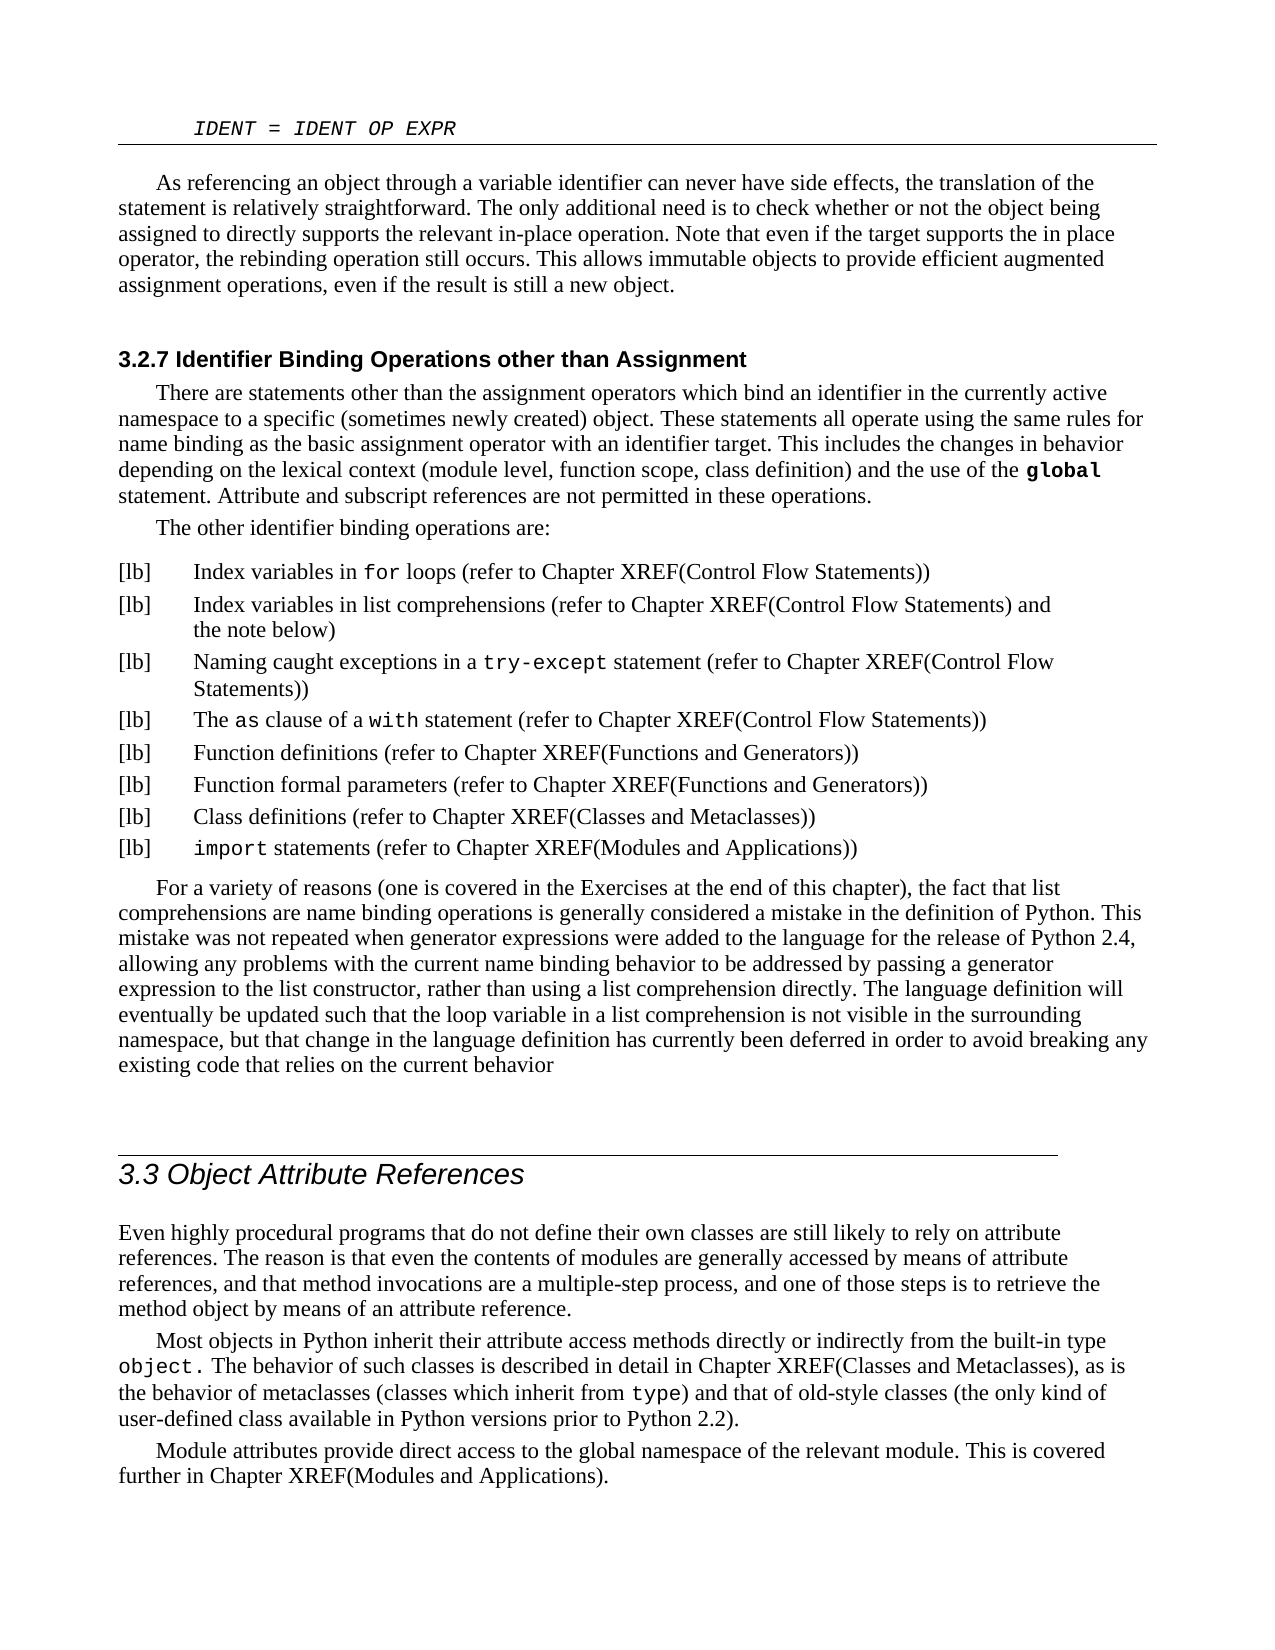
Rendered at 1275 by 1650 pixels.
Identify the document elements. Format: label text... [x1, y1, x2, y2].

text IDENT = IDENT OP EXPR [118, 118, 1157, 144]
text Most objects in Python inherit their attribute access methods directly or indirectly from the built-in type object. The behavior of such classes is described in detail in Chapter XREF(Classes and Metaclasses), as is the behavior of metaclasses (classes which inherit from type) and that of old-style classes (the only kind of user-defined class available in Python versions prior to Python 2.2). [118, 1328, 1157, 1432]
text [lb] Function formal parameters (refer to Chapter XREF(Functions and Generators)) [118, 772, 1082, 797]
text Even highly procedural programs that do not define their own classes are still likely to rely on attribute references. The reason is that even the contents of modules are generally accessed by means of attribute references, and that method invocations are a multiple-step process, and one of those steps is to retrieve the method object by means of an attribute reference. [118, 1220, 1157, 1321]
text [lb] import statements (refer to Chapter XREF(Modules and Applications)) [118, 835, 1082, 862]
text [lb] Index variables in list comprehensions (refer to Chapter XREF(Control Flow Statements) and the note below) [118, 592, 1082, 643]
text [lb] Index variables in for loops (refer to Chapter XREF(Control Flow Statements)) [118, 559, 1082, 586]
text [lb] The as clause of a with statement (refer to Chapter XREF(Control Flow Statements)) [118, 707, 1082, 734]
text The other identifier binding operations are: [156, 515, 1082, 540]
subtitle 3.2.7 Identifier Binding Operations other than Assignment [118, 341, 1157, 372]
text For a variety of reasons (one is covered in the Exercises at the end of this chapter), the fact that list comprehensions are name binding operations is generally considered a mistake in the definition of Python. This mistake was not repeated when generator expressions were added to the language for the release of Python 2.4, allowing any problems with the current name binding behavior to be addressed by passing a generator expression to the list constructor, rather than using a list comprehension directly. The language definition will eventually be updated such that the loop variable in a list comprehension is not visible in the surrounding namespace, but that change in the language definition has currently been deferred in order to avoid breaking any existing code that relies on the current behavior [118, 874, 1157, 1078]
text [lb] Function definitions (refer to Chapter XREF(Functions and Generators)) [118, 740, 1082, 766]
text Module attributes provide direct access to the global namespace of the relevant module. This is covered further in Chapter XREF(Modules and Applications). [118, 1438, 1157, 1489]
text As referencing an object through a variable identifier can never have side effects, the translation of the statement is relatively straightforward. The only additional need is to check whether or not the object being assigned to directly supports the relevant in-place operation. Note that even if the target supports the in place operator, the rebinding operation still occurs. This allows immutable objects to provide efficient augmented assignment operations, even if the result is still a new object. [118, 170, 1157, 297]
subtitle 3.3 Object Attribute References [118, 1156, 1058, 1191]
text [lb] Naming caught exceptions in a try-except statement (refer to Chapter XREF(Control Flow Statements)) [118, 649, 1082, 701]
text There are statements other than the assignment operators which bind an identifier in the currently active namespace to a specific (sometimes newly created) object. These statements all operate using the same rules for name binding as the basic assignment operator with an identifier target. This includes the changes in behavior depending on the lexical context (module level, function scope, class definition) and the use of the global statement. Attribute and subscript references are not permitted in these operations. [118, 380, 1157, 509]
text [lb] Class definitions (refer to Chapter XREF(Classes and Metaclasses)) [118, 804, 1082, 829]
